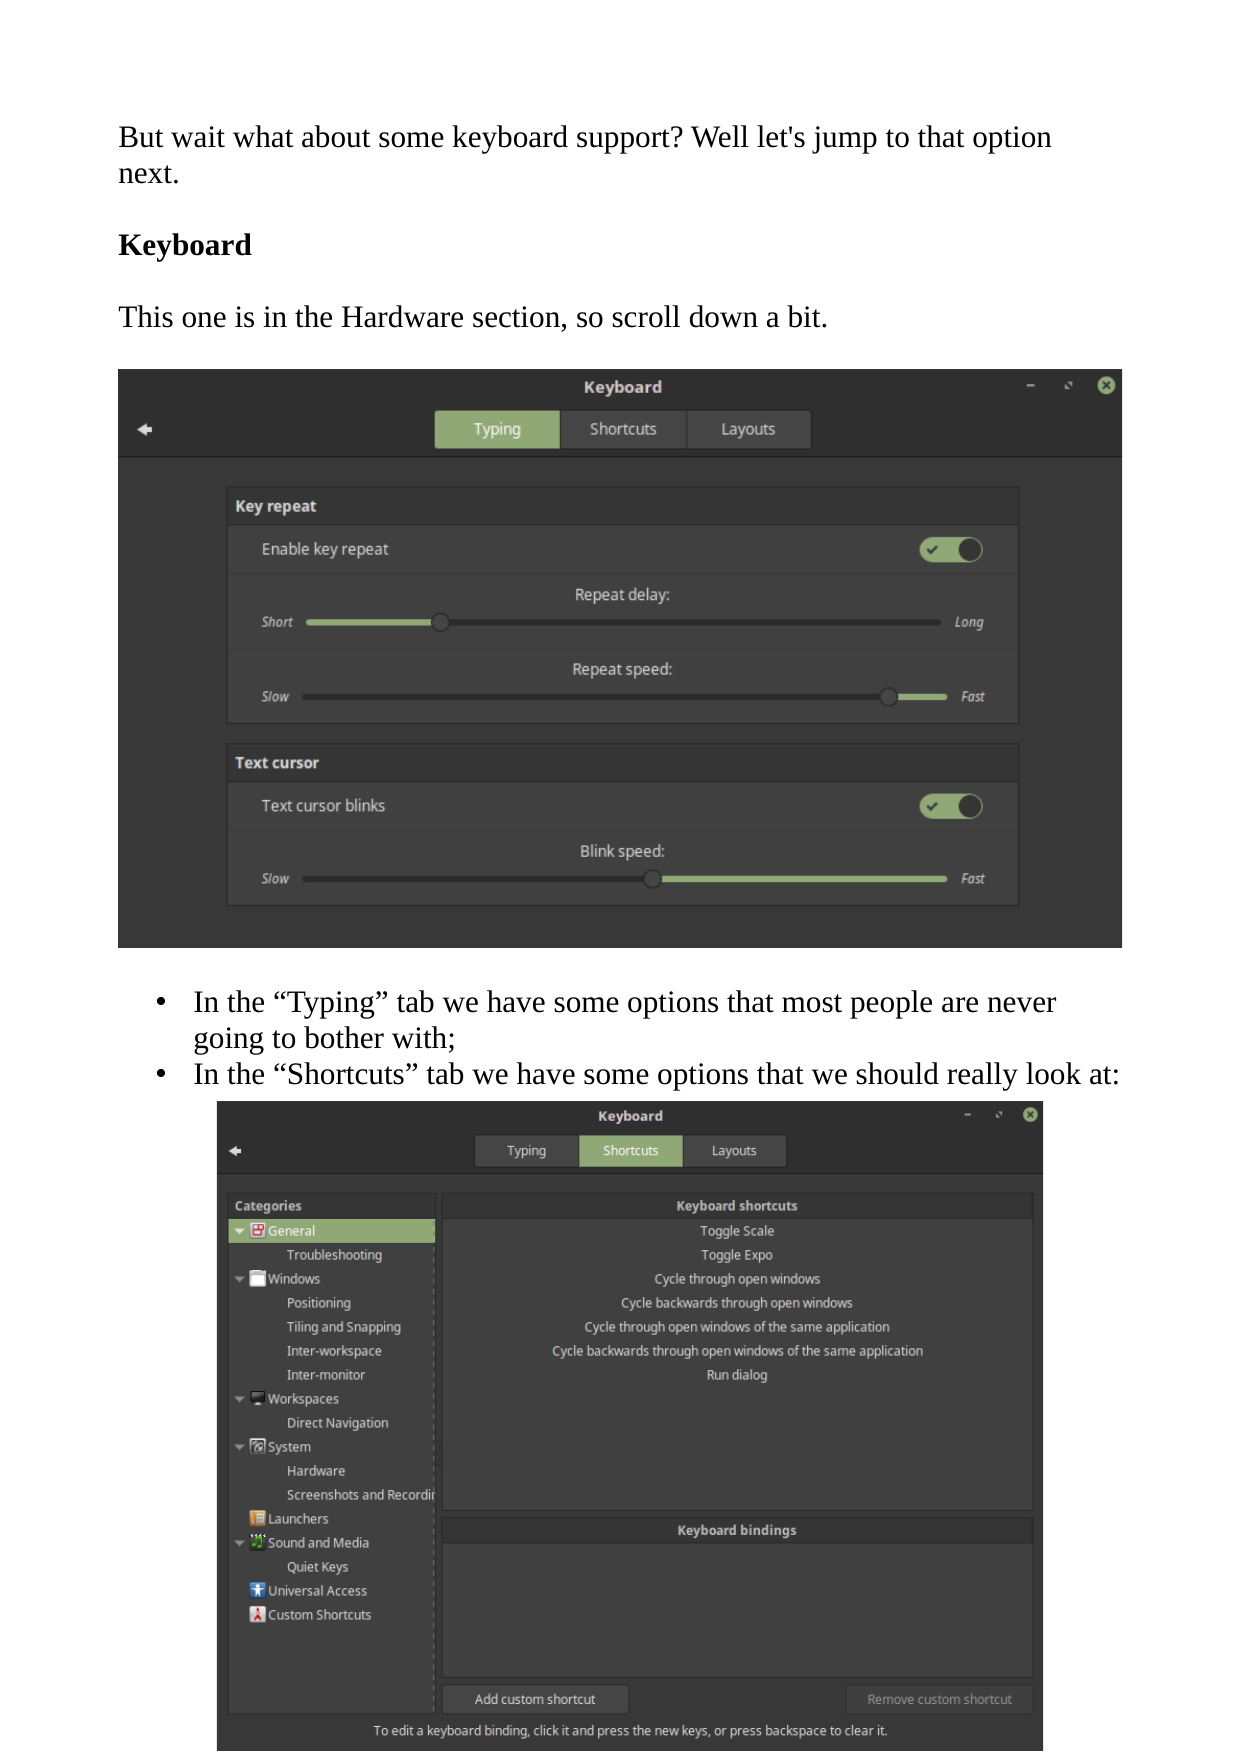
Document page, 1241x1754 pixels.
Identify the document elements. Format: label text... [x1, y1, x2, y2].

picture [216, 1101, 1044, 1751]
text This one is in the Hardware section, so scroll down a bit. [118, 298, 1122, 334]
text But wait what about some keyboard support? Well let's jump to that option next. [118, 118, 1122, 190]
text Keyboard [118, 226, 1122, 262]
list In the “Typing” tab we have some options that most people are never going to bother with; [156, 983, 1122, 1055]
picture [118, 369, 1123, 948]
list In the “Shortcuts” tab we have some options that we should really look at: [156, 1055, 1122, 1091]
